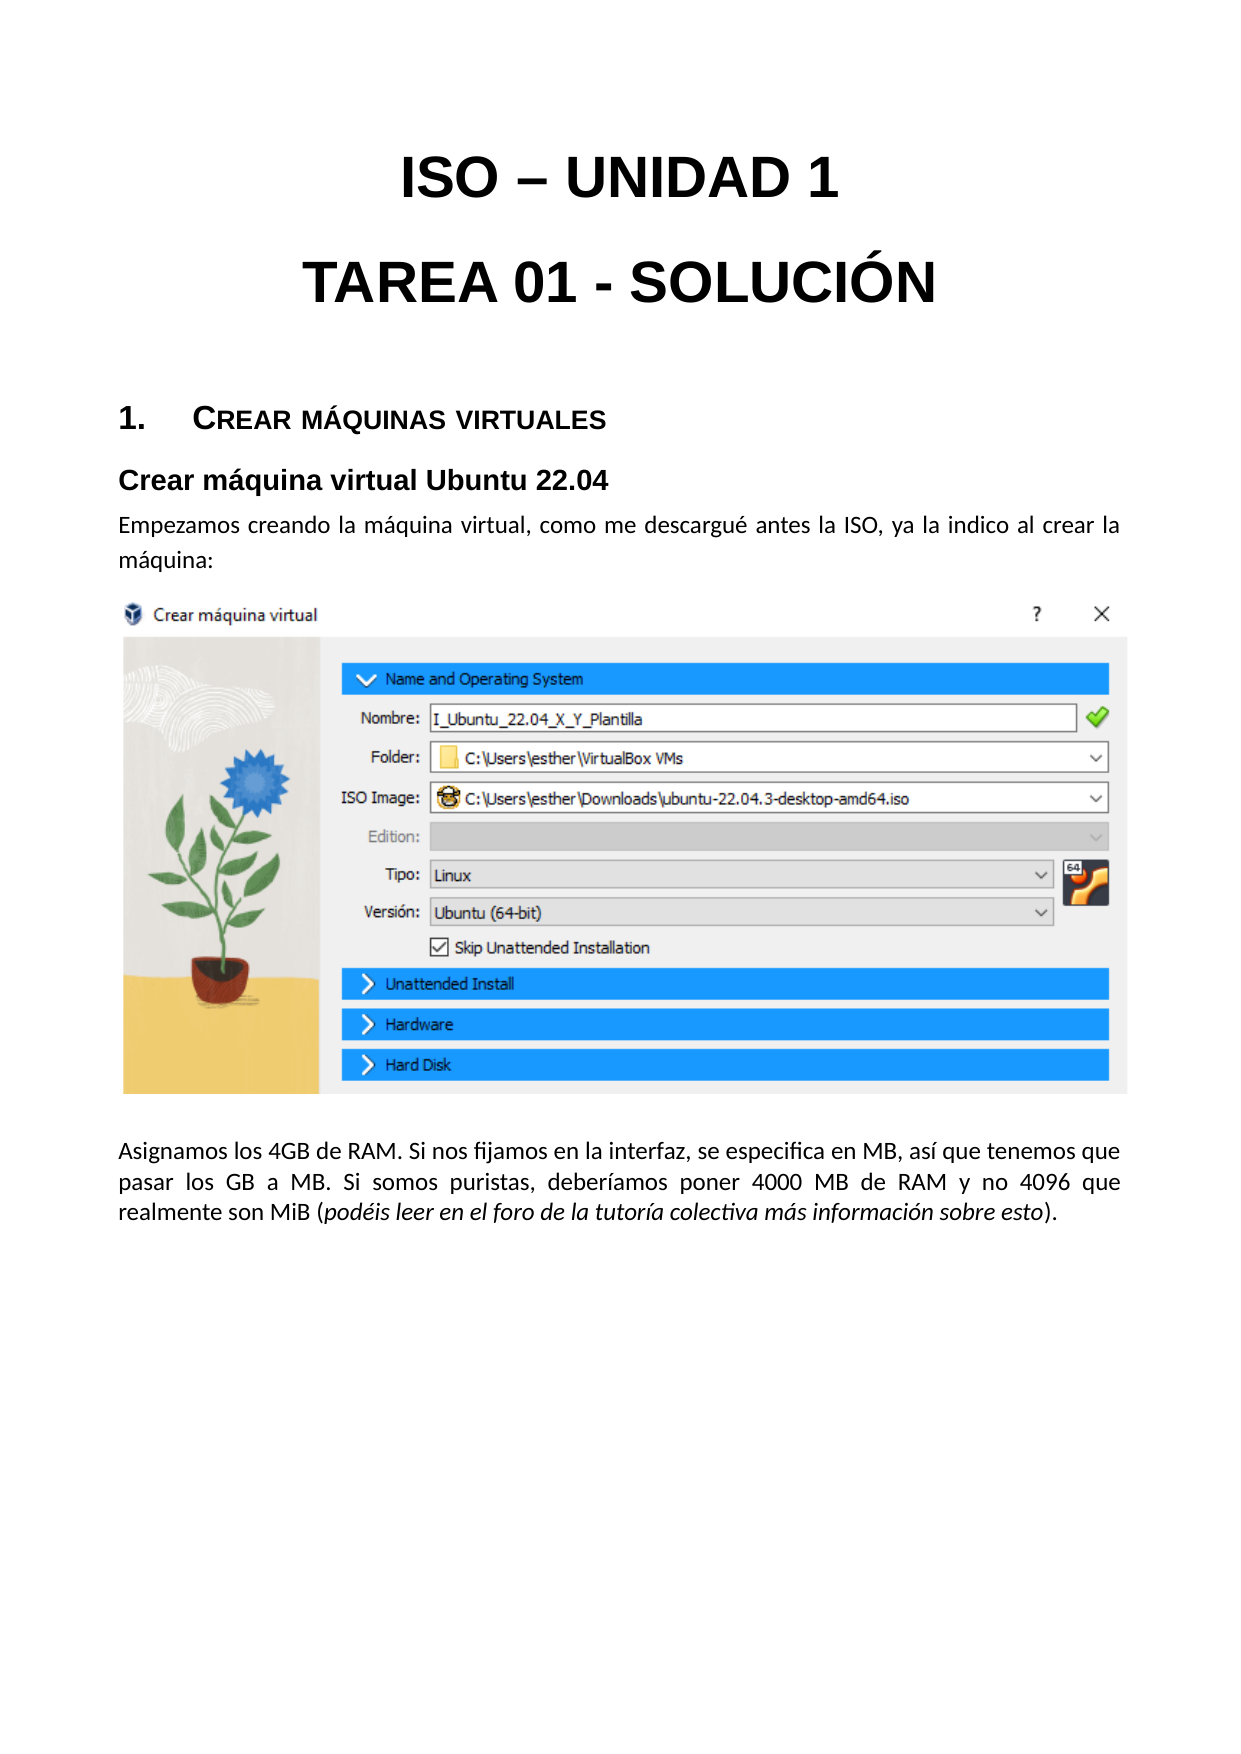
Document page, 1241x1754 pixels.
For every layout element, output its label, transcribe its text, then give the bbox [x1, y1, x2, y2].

subtitle Crear máquina virtual Ubuntu 22.04 [118, 463, 1122, 497]
title TAREA 01 - SOLUCIÓN [118, 248, 1122, 315]
title ISO – UNIDAD 1 [118, 143, 1122, 210]
text Empezamos creando la máquina virtual, como me descargué antes la ISO, ya la indico al crear la máquina: [118, 509, 1122, 575]
subtitle Crear máquinas virtuales [118, 398, 1122, 436]
picture [123, 602, 1128, 1094]
text Asignamos los 4GB de RAM. Si nos fijamos en la interfaz, se especifica en MB, así que tenemos que pasar los GB a MB. Si somos puristas, deberíamos poner 4000 MB de RAM y no 4096 que realmente son MiB (podéis leer en el foro de la tutoría colectiva más información sobre esto). [118, 1135, 1122, 1227]
